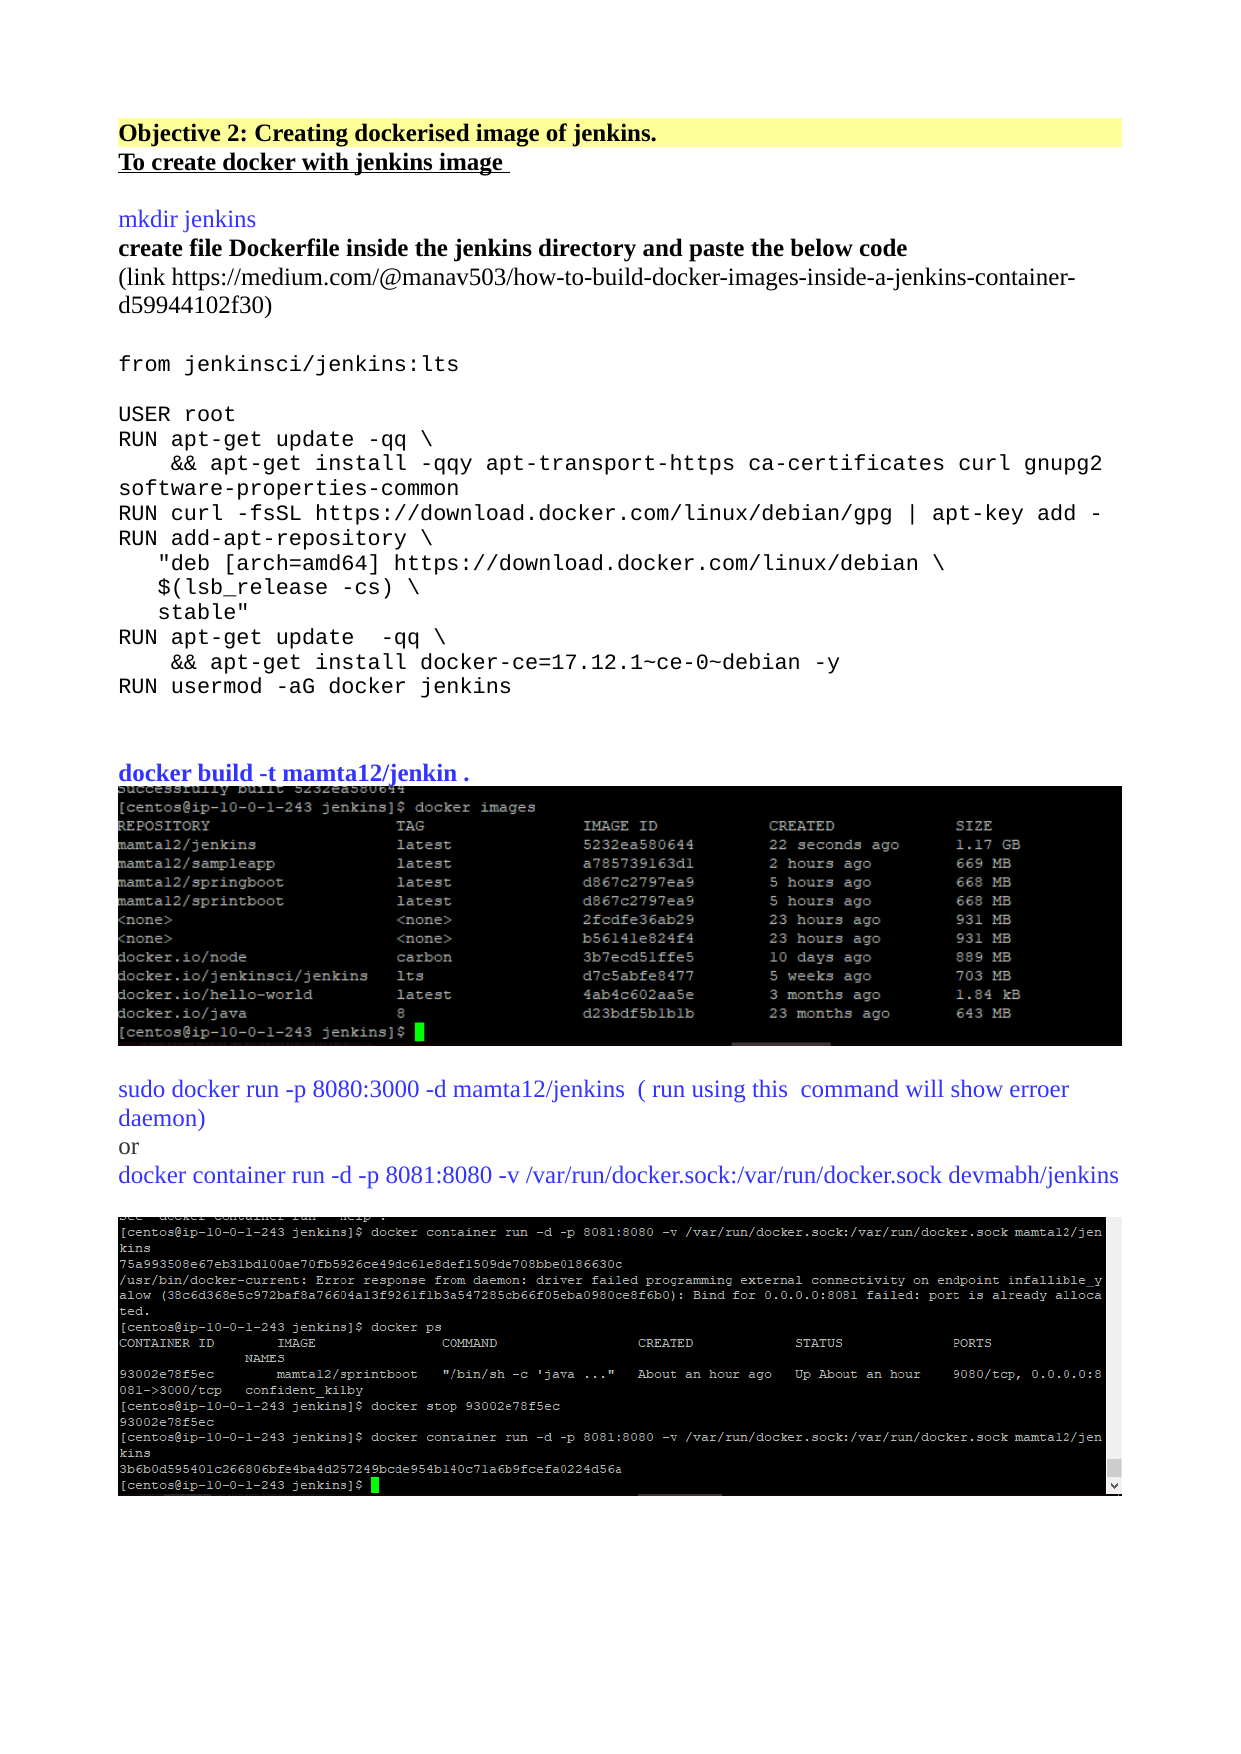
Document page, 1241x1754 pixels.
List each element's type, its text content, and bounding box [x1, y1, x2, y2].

text RUN usermod -aG docker jenkins [118, 676, 1122, 701]
text RUN apt-get update -qq \ [118, 428, 1122, 453]
text from jenkinsci/jenkins:lts [118, 353, 1122, 378]
picture [118, 1217, 1122, 1496]
picture [118, 786, 1122, 1046]
text To create docker with jenkins image [118, 147, 1122, 176]
text Objective 2: Creating dockerised image of jenkins. [118, 118, 1122, 147]
text or [118, 1131, 1122, 1160]
text && apt-get install docker-ce=17.12.1~ce-0~debian -y [118, 651, 1122, 676]
text && apt-get install -qqy apt-transport-https ca-certificates curl gnupg2 software-properties-common [118, 453, 1122, 502]
text docker container run -d -p 8081:8080 -v /var/run/docker.sock:/var/run/docker.sock devmabh/jenkins [118, 1160, 1122, 1189]
text stable" [118, 601, 1122, 626]
text mkdir jenkins [118, 204, 1122, 233]
text $(lsb_release -cs) \ [118, 577, 1122, 601]
text docker build -t mamta12/jenkin . [118, 758, 1122, 786]
text USER root [118, 403, 1122, 428]
text RUN add-apt-repository \ [118, 527, 1122, 552]
text RUN curl -fsSL https://download.docker.com/linux/debian/gpg | apt-key add - [118, 502, 1122, 527]
text create file Dockerfile inside the jenkins directory and paste the below code [118, 233, 1122, 262]
text sudo docker run -p 8080:3000 -d mamta12/jenkins ( run using this command will show erroer daemon) [118, 1074, 1122, 1131]
text RUN apt-get update -qq \ [118, 626, 1122, 651]
text (link https://medium.com/@manav503/how-to-build-docker-images-inside-a-jenkins-container-d59944102f30) [118, 262, 1122, 319]
text "deb [arch=amd64] https://download.docker.com/linux/debian \ [118, 552, 1122, 577]
